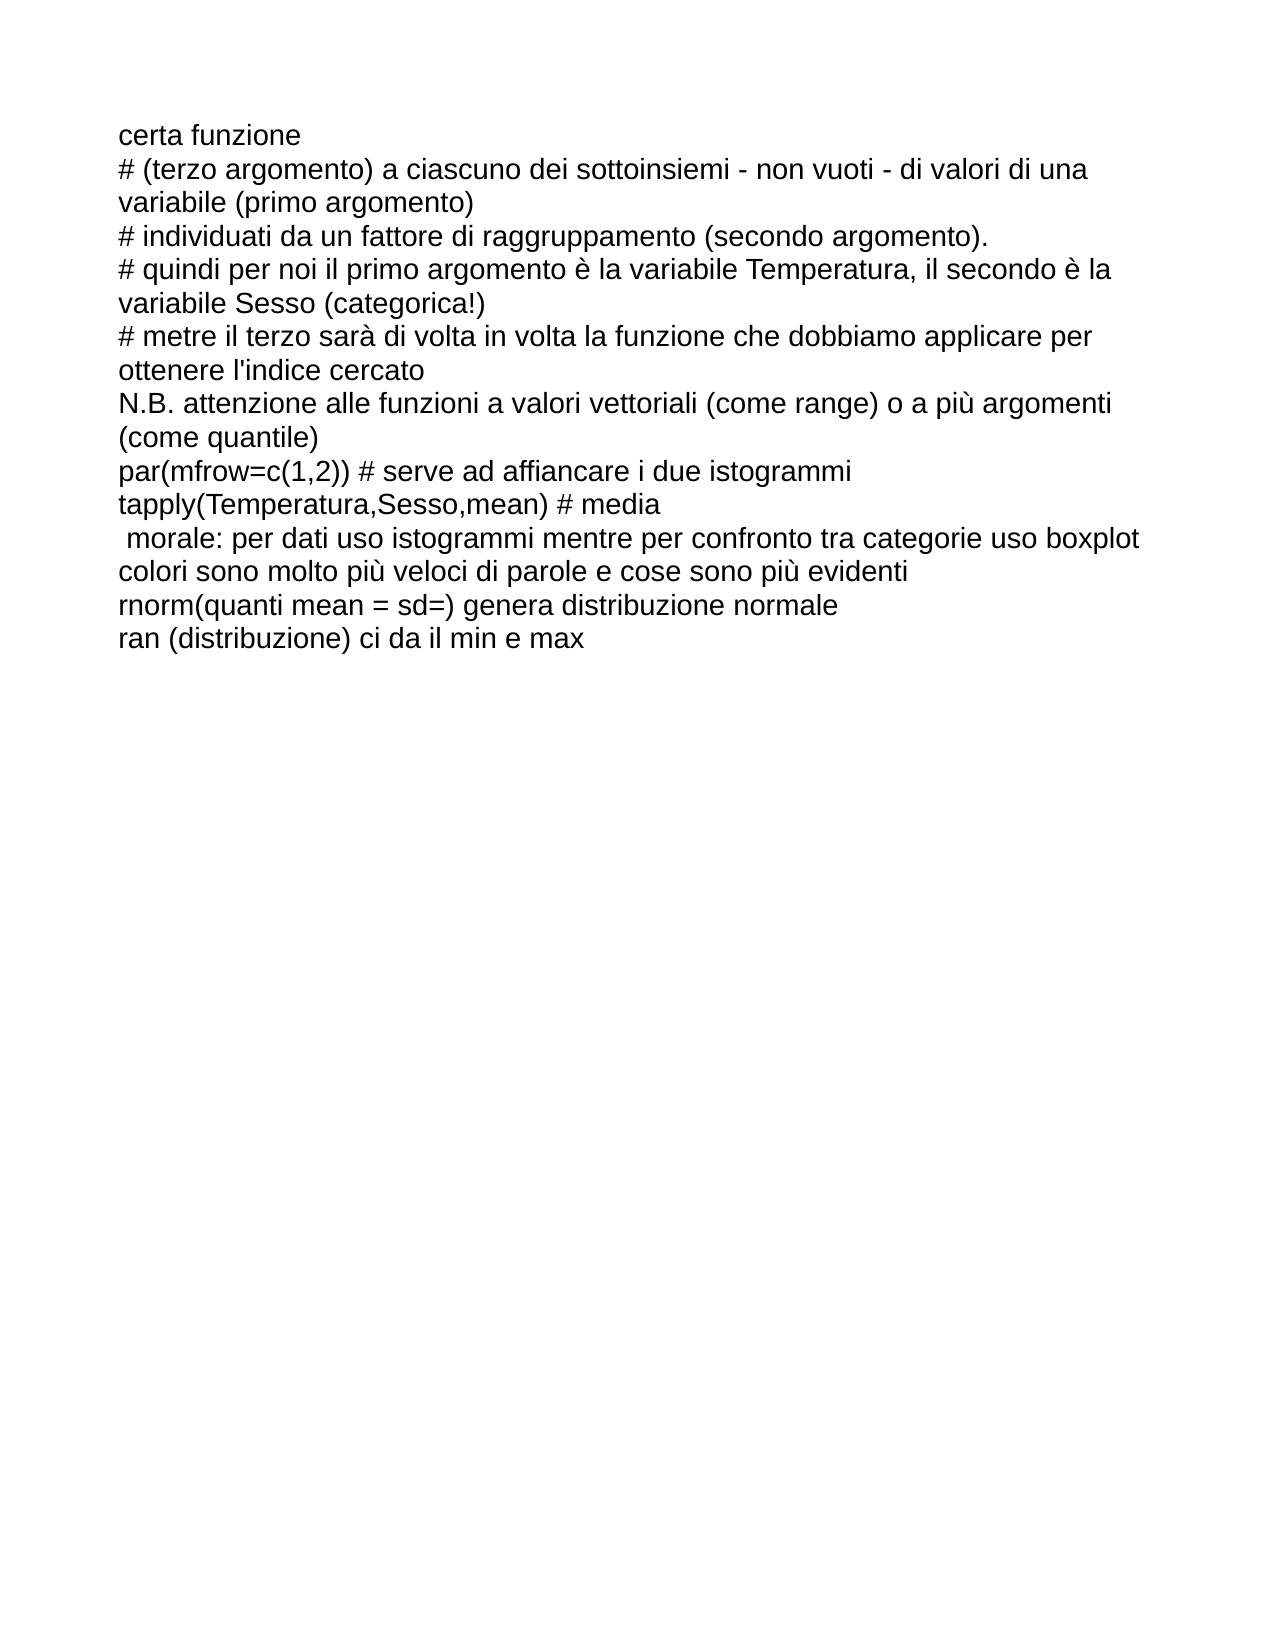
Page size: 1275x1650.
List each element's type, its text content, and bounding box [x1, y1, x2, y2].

text # quindi per noi il primo argomento è la variabile Temperatura, il secondo è la variabile Sesso (categorica!) [118, 252, 1157, 319]
text certa funzione [118, 118, 1157, 152]
text colori sono molto più veloci di parole e cose sono più evidenti [118, 554, 1157, 588]
text morale: per dati uso istogrammi mentre per confronto tra categorie uso boxplot [118, 521, 1157, 554]
text par(mfrow=c(1,2)) # serve ad affiancare i due istogrammi [118, 453, 1157, 487]
text rnorm(quanti mean = sd=) genera distribuzione normale [118, 588, 1157, 621]
text N.B. attenzione alle funzioni a valori vettoriali (come range) o a più argomenti (come quantile) [118, 386, 1157, 453]
text # metre il terzo sarà di volta in volta la funzione che dobbiamo applicare per ottenere l'indice cercato [118, 319, 1157, 386]
text # individuati da un fattore di raggruppamento (secondo argomento). [118, 219, 1157, 252]
text ran (distribuzione) ci da il min e max [118, 621, 1157, 655]
text tapply(Temperatura,Sesso,mean) # media [118, 487, 1157, 521]
text # (terzo argomento) a ciascuno dei sottoinsiemi - non vuoti - di valori di una variabile (primo argomento) [118, 152, 1157, 219]
